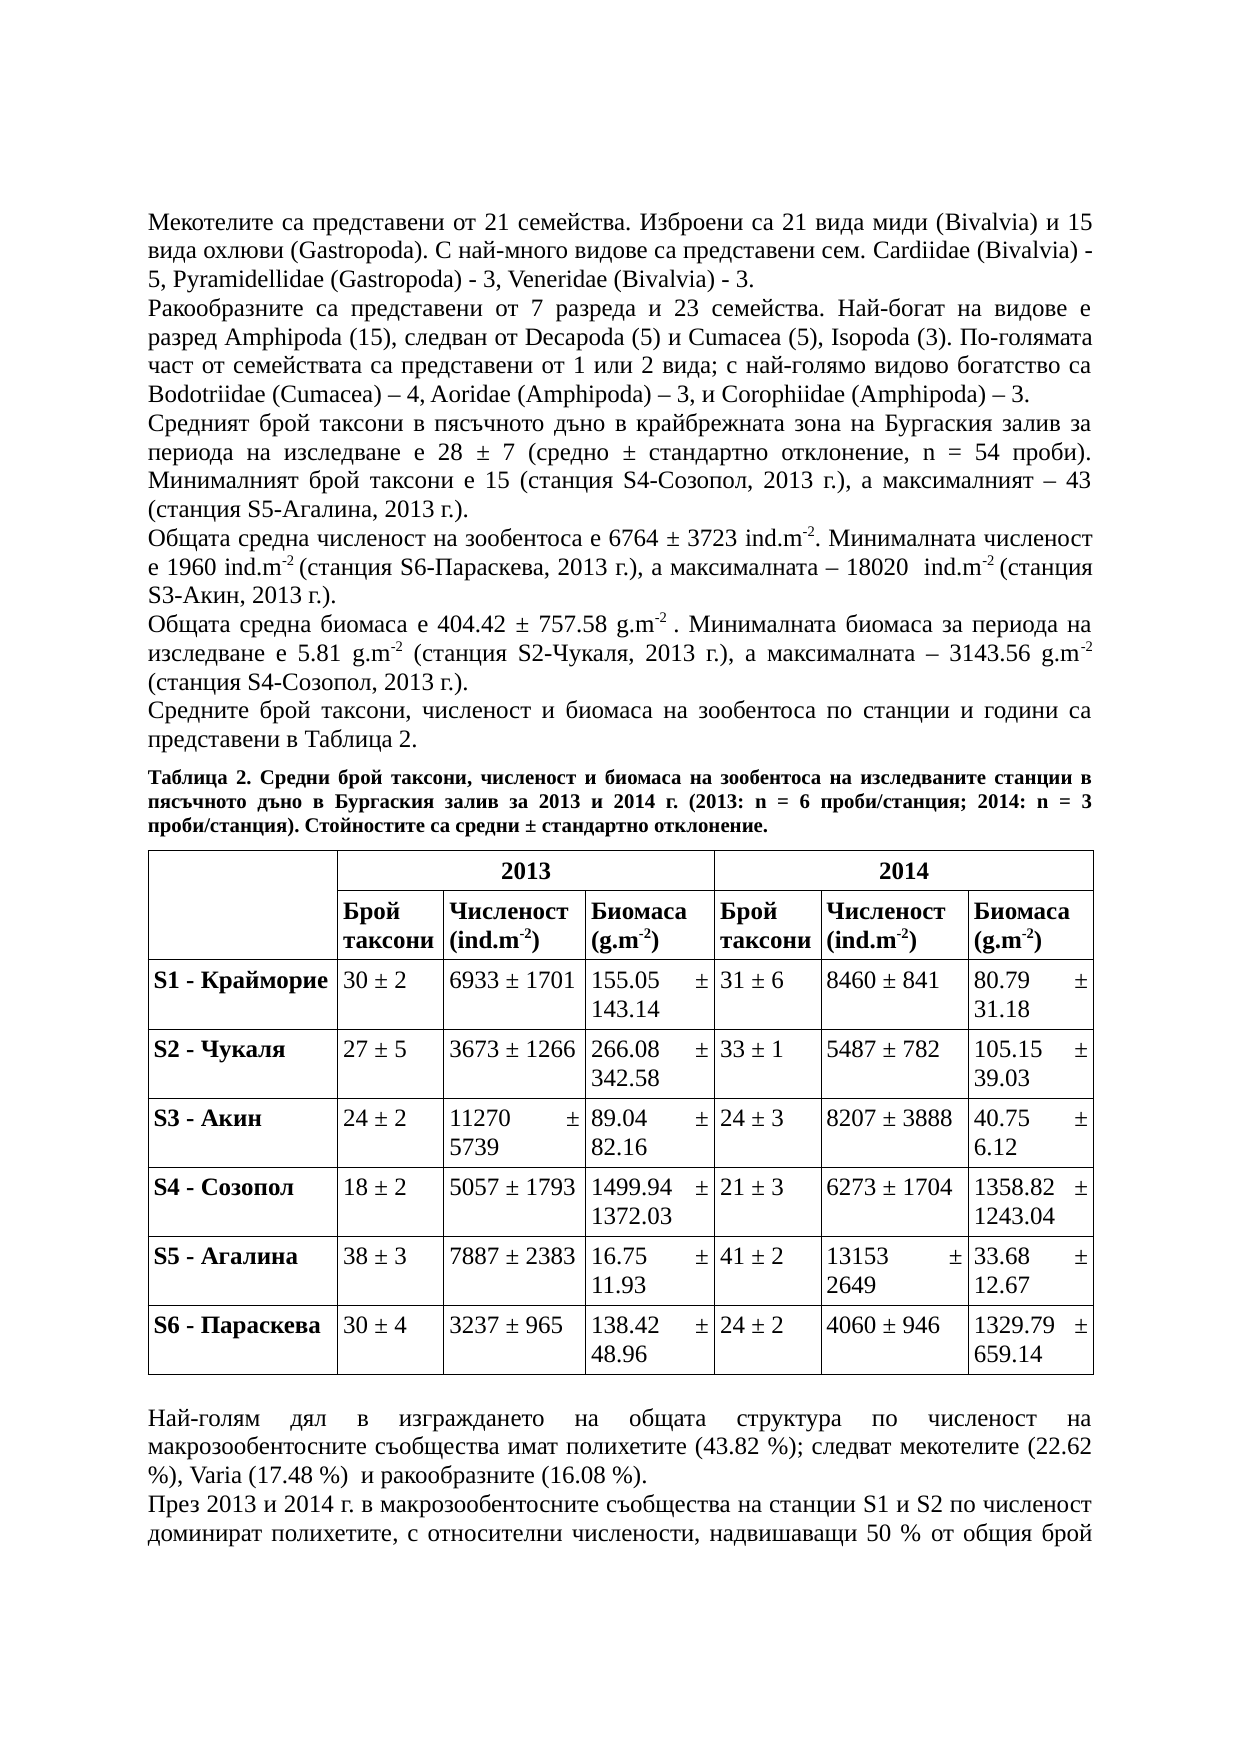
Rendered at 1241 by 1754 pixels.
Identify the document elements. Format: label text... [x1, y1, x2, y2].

table_cell 40.75 ± 6.12 [969, 1099, 1093, 1167]
table_cell S4 - Созопол [149, 1168, 337, 1236]
table_cell 24 ± 2 [715, 1306, 821, 1374]
table_cell Биомаса (g.m-2) [969, 891, 1093, 959]
table_cell S1 - Крайморие [149, 960, 337, 1028]
table_cell 4060 ± 946 [822, 1306, 968, 1374]
table_header 2014 [715, 851, 1093, 890]
table_cell Численост (ind.m-2) [822, 891, 968, 959]
table_cell 18 ± 2 [338, 1168, 443, 1236]
table_cell 80.79 ± 31.18 [969, 960, 1093, 1028]
text Ракообразните са представени от 7 разреда и 23 семейства. Най-богат на видове е разред Amphipoda (15), следван от Decapoda (5) и Cumacea (5), Isopoda (3). По-голямата част от семействата са представени от 1 или 2 вида; с най-голямо видово богатство са Bodotriidae (Cumacea) – 4, Aoridae (Amphipoda) – 3, и Corophiidae (Amphipoda) – 3. [148, 293, 1093, 408]
table_cell 11270 ± 5739 [444, 1099, 585, 1167]
table_cell 6273 ± 1704 [822, 1168, 968, 1236]
table_header 2013 [338, 851, 714, 890]
table_cell S5 - Агалина [149, 1237, 337, 1305]
text Мекотелите са представени от 21 семейства. Изброени са 21 вида миди (Bivalvia) и 15 вида охлюви (Gastropoda). С най-много видове са представени сем. Cardiidae (Bivalvia) - 5, Pyramidellidae (Gastropoda) - 3, Veneridae (Bivalvia) - 3. [148, 207, 1093, 293]
table_header [149, 851, 337, 959]
table_cell Численост (ind.m-2) [444, 891, 585, 959]
table_cell Биомаса (g.m-2) [586, 891, 714, 959]
table_cell 24 ± 2 [338, 1099, 443, 1167]
table_cell 8207 ± 3888 [822, 1099, 968, 1167]
table_cell 13153 ± 2649 [822, 1237, 968, 1305]
table_cell 266.08 ± 342.58 [586, 1030, 714, 1097]
table_cell 105.15 ± 39.03 [969, 1030, 1093, 1097]
text Таблица 2. Средни брой таксони, численост и биомаса на зообентоса на изследваните станции в пясъчното дъно в Бургаския залив за 2013 и 2014 г. (2013: n = 6 проби/станция; 2014: n = 3 проби/станция). Стойностите са средни ± стандартно отклонение. [148, 765, 1093, 837]
table_cell 3673 ± 1266 [444, 1030, 585, 1097]
table_cell 41 ± 2 [715, 1237, 821, 1305]
table_cell 1329.79 ± 659.14 [969, 1306, 1093, 1374]
table_cell 33 ± 1 [715, 1030, 821, 1097]
table_cell 21 ± 3 [715, 1168, 821, 1236]
table_cell 6933 ± 1701 [444, 960, 585, 1028]
table_cell 30 ± 4 [338, 1306, 443, 1374]
table_cell 1499.94 ± 1372.03 [586, 1168, 714, 1236]
text Средният брой таксони в пясъчното дъно в крайбрежната зона на Бургаския залив за периода на изследване е 28 ± 7 (средно ± стандартно отклонение, n = 54 проби). Минималният брой таксони е 15 (станция S4-Созопол, 2013 г.), а максималният – 43 (станция S5-Агалина, 2013 г.). [148, 408, 1093, 523]
table_cell 5487 ± 782 [822, 1030, 968, 1097]
text Средните брой таксони, численост и биомаса на зообентоса по станции и години са представени в Таблица 2. [148, 695, 1093, 753]
table_cell 7887 ± 2383 [444, 1237, 585, 1305]
table_cell 138.42 ± 48.96 [586, 1306, 714, 1374]
table_cell 5057 ± 1793 [444, 1168, 585, 1236]
table_cell 38 ± 3 [338, 1237, 443, 1305]
table_cell 3237 ± 965 [444, 1306, 585, 1374]
text Общата средна биомаса е 404.42 ± 757.58 g.m-2 . Минималната биомаса за периода на изследване е 5.81 g.m-2 (станция S2-Чукаля, 2013 г.), а максималната – 3143.56 g.m-2 (станция S4-Созопол, 2013 г.). [148, 609, 1093, 695]
table_cell S3 - Акин [149, 1099, 337, 1167]
table_cell 16.75 ± 11.93 [586, 1237, 714, 1305]
table_cell 8460 ± 841 [822, 960, 968, 1028]
table_cell 27 ± 5 [338, 1030, 443, 1097]
text Общата средна численост на зообентоса е 6764 ± 3723 ind.m-2. Минималната численост е 1960 ind.m-2 (станция S6-Параскева, 2013 г.), а максималната – 18020 ind.m-2 (станция S3-Акин, 2013 г.). [148, 523, 1093, 609]
table_cell Брой таксони [715, 891, 821, 959]
table_cell S2 - Чукаля [149, 1030, 337, 1097]
table_cell 155.05 ± 143.14 [586, 960, 714, 1028]
table_cell Брой таксони [338, 891, 443, 959]
table_cell 1358.82 ± 1243.04 [969, 1168, 1093, 1236]
text През 2013 и 2014 г. в макрозообентосните съобщества на станции S1 и S2 по численост доминират полихетите, с относителни числености, надвишаващи 50 % от общия брой [148, 1489, 1093, 1546]
table_cell 33.68 ± 12.67 [969, 1237, 1093, 1305]
text Най-голям дял в изграждането на общата структура по численост на макрозообентосните съобщества имат полихетите (43.82 %); следват мекотелите (22.62 %), Varia (17.48 %) и ракообразните (16.08 %). [148, 1403, 1093, 1489]
table_cell 30 ± 2 [338, 960, 443, 1028]
table_cell S6 - Параскева [149, 1306, 337, 1374]
table_cell 24 ± 3 [715, 1099, 821, 1167]
table_cell 89.04 ± 82.16 [586, 1099, 714, 1167]
table_cell 31 ± 6 [715, 960, 821, 1028]
